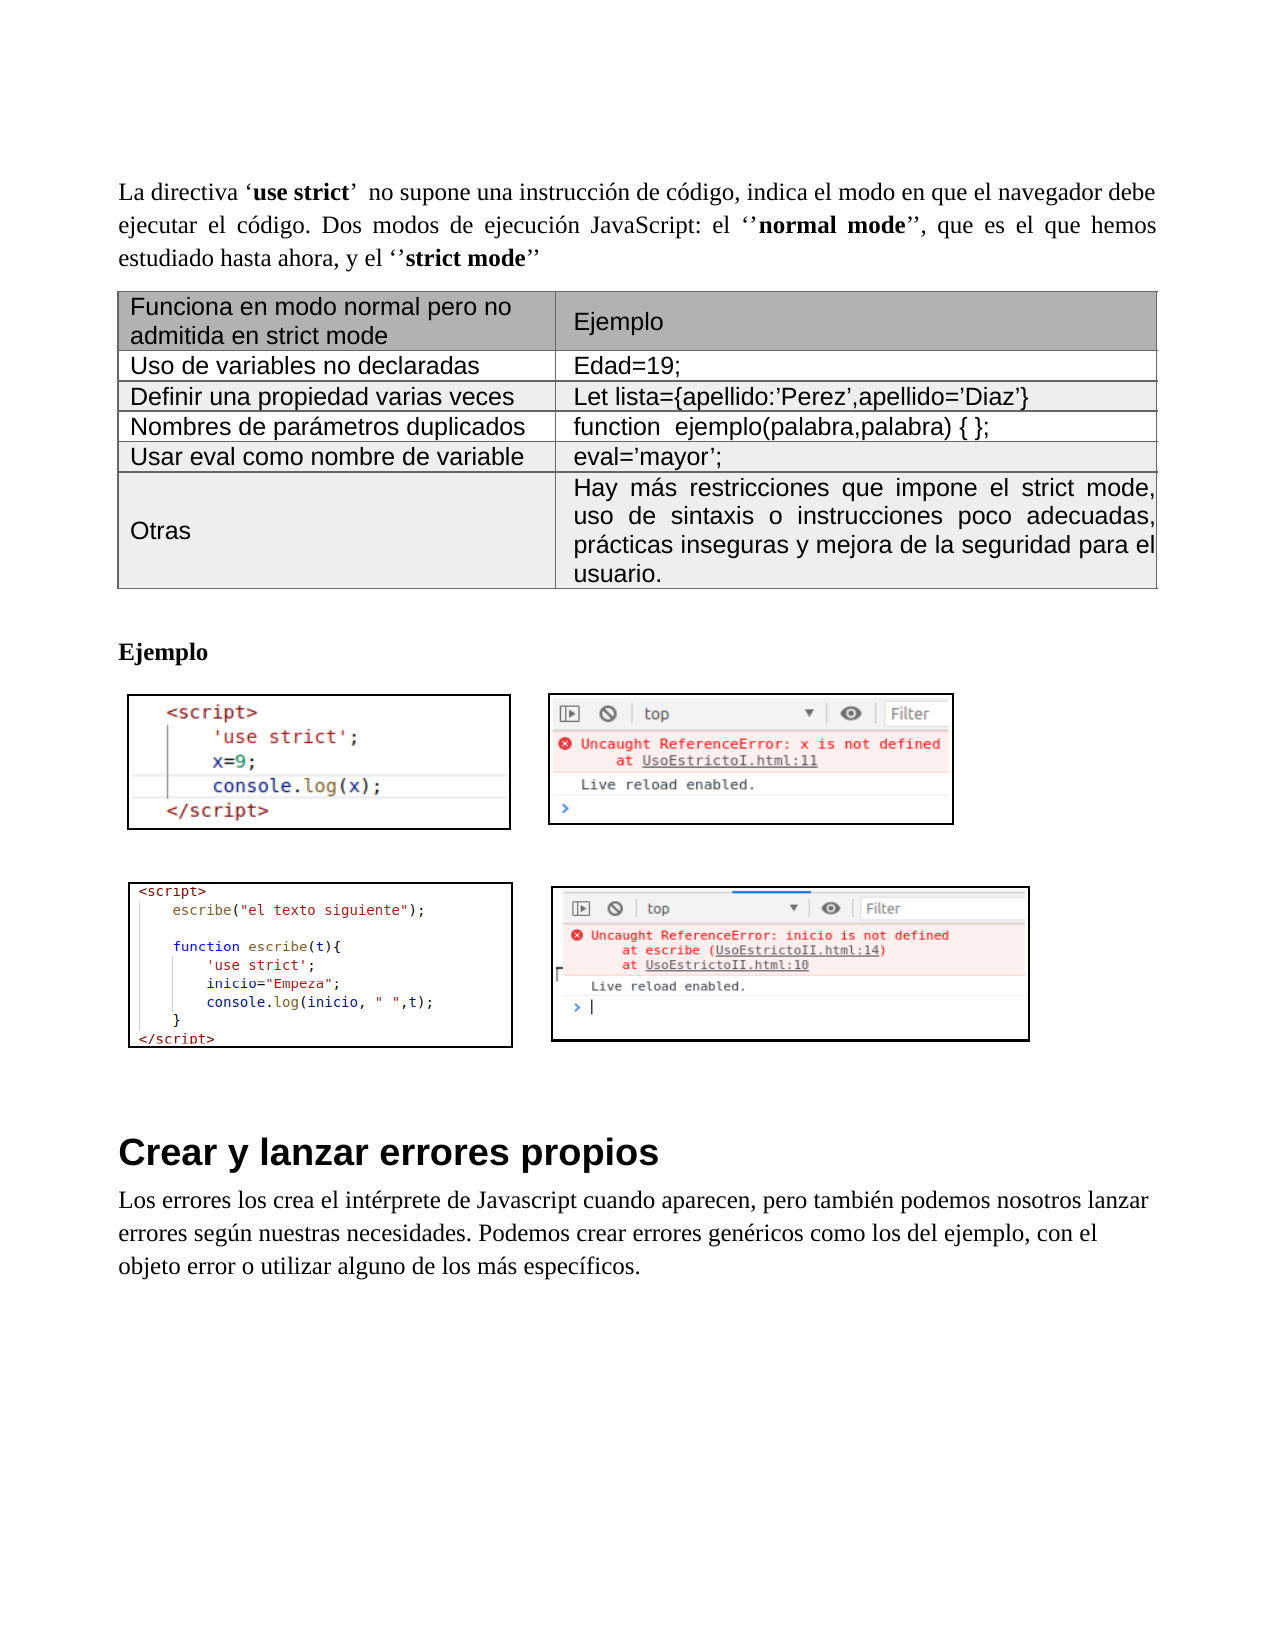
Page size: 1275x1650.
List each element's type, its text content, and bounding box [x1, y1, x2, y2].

table_cell Let lista={apellido:’Perez’,apellido=’Diaz’} [556, 382, 1156, 410]
table_cell Uso de variables no declaradas [119, 351, 555, 380]
subtitle Crear y lanzar errores propios [118, 1129, 1157, 1173]
table_cell Hay más restricciones que impone el strict mode, uso de sintaxis o instrucciones poco adecuadas, prácticas inseguras y mejora de la seguridad para el usuario. [556, 473, 1156, 588]
table_cell Definir una propiedad varias veces [119, 382, 555, 410]
picture [132, 887, 508, 1044]
table_cell Usar eval como nombre de variable [119, 442, 555, 471]
table_cell Otras [119, 473, 555, 588]
picture [556, 890, 1025, 1037]
table_cell eval=’mayor’; [556, 442, 1156, 471]
table_cell function ejemplo(palabra,palabra) { }; [556, 412, 1156, 441]
table_cell Edad=19; [556, 351, 1156, 380]
table_cell Nombres de parámetros duplicados [119, 412, 555, 441]
table_header Ejemplo [556, 292, 1156, 350]
picture [552, 698, 949, 821]
text Ejemplo [118, 637, 1157, 666]
text Los errores los crea el intérprete de Javascript cuando aparecen, pero también podemos nosotros lanzar errores según nuestras necesidades. Podemos crear errores genéricos como los del ejemplo, con el objeto error o utilizar alguno de los más específicos. [118, 1185, 1157, 1280]
text La directiva ‘use strict’ no supone una instrucción de código, indica el modo en que el navegador debe ejecutar el código. Dos modos de ejecución JavaScript: el ‘’normal mode’’, que es el que hemos estudiado hasta ahora, y el ‘’strict mode’’ [118, 177, 1157, 272]
picture [132, 698, 507, 826]
table_header Funciona en modo normal pero no admitida en strict mode [119, 292, 555, 350]
